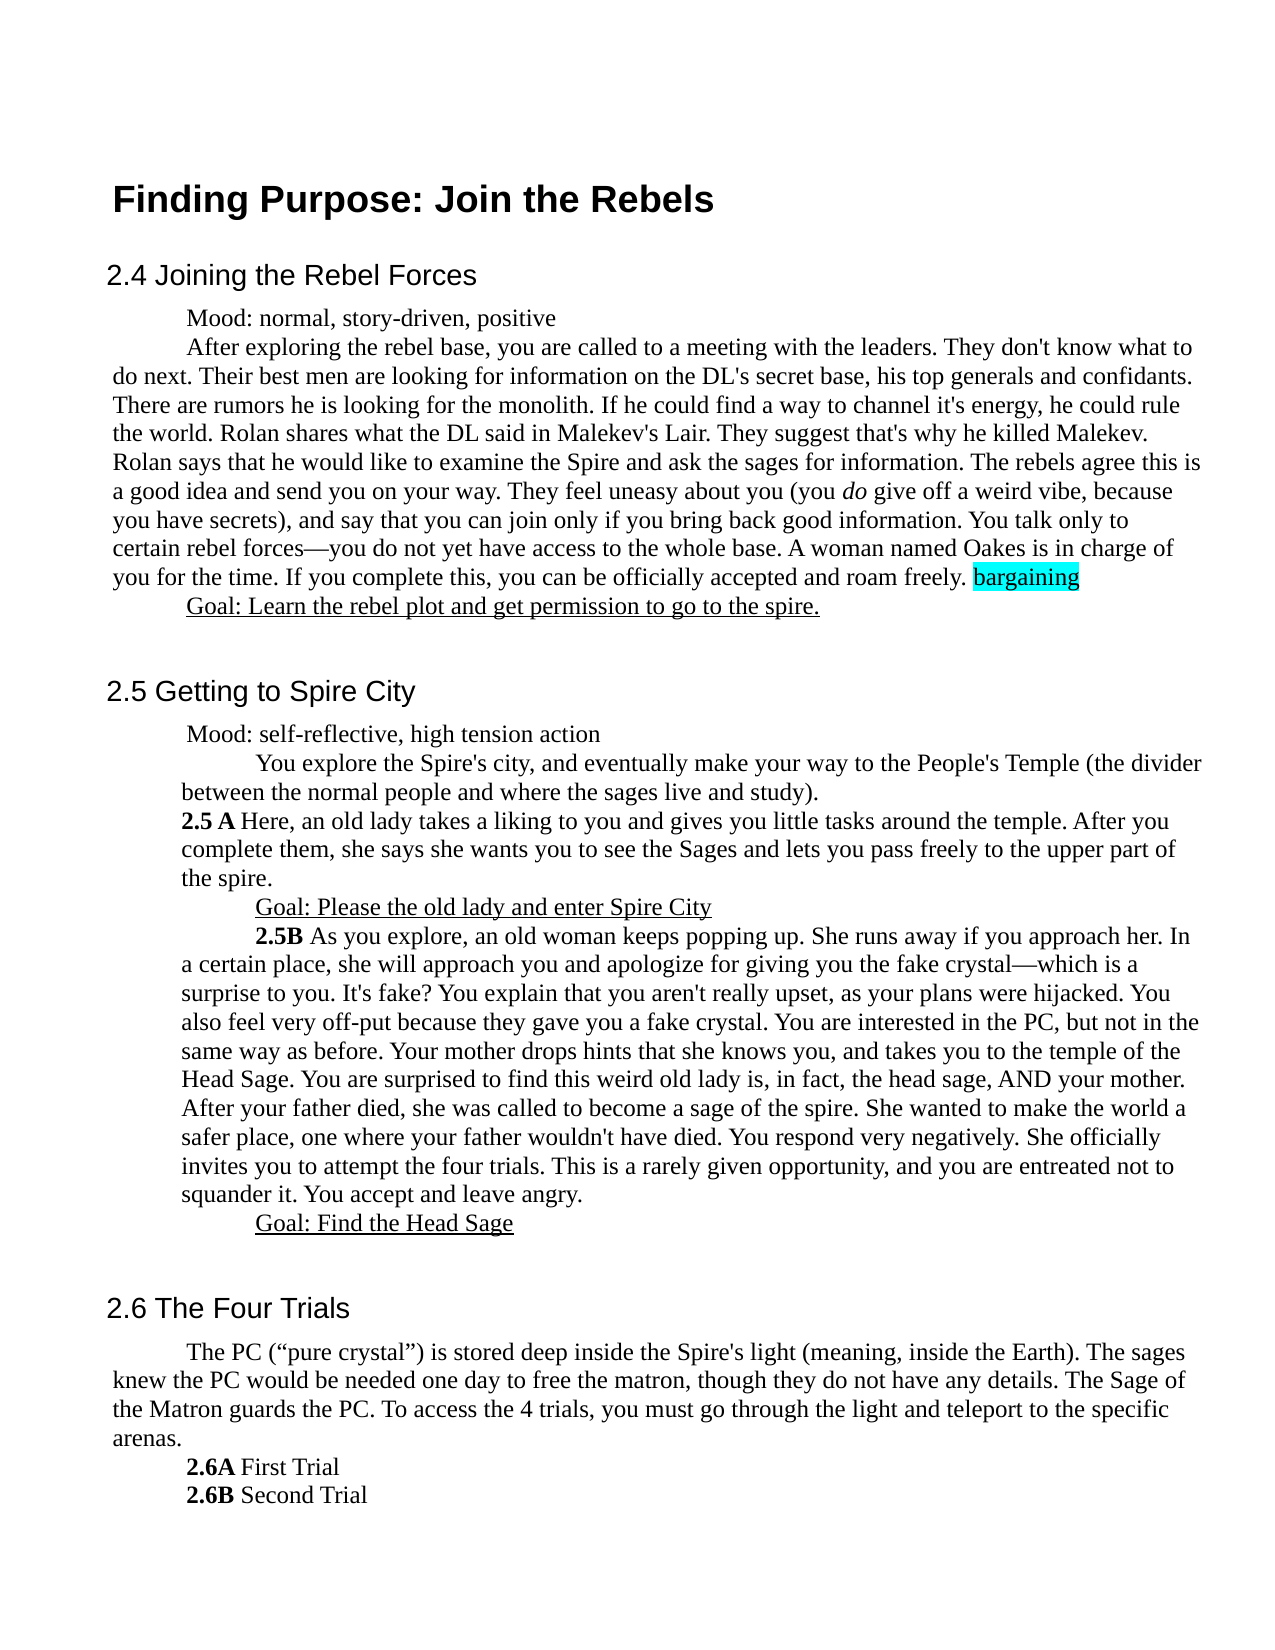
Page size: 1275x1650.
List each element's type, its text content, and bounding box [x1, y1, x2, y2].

text Goal: Find the Head Sage [181, 1208, 1202, 1237]
text Mood: normal, story-driven, positive [112, 303, 1202, 332]
text 2.6A First Trial [112, 1452, 1202, 1481]
text Goal: Learn the rebel plot and get permission to go to the spire. [112, 591, 1202, 620]
subtitle 2.6 The Four Trials [106, 1291, 1202, 1324]
text 2.5B As you explore, an old woman keeps popping up. She runs away if you approach her. In a certain place, she will approach you and apologize for giving you the fake crystal—which is a surprise to you. It's fake? You explain that you aren't really upset, as your plans were hijacked. You also feel very off-put because they gave you a fake crystal. You are interested in the PC, but not in the same way as before. Your mother drops hints that she knows you, and takes you to the temple of the Head Sage. You are surprised to find this weird old lady is, in fact, the head sage, AND your mother. After your father died, she was called to become a sage of the spire. She wanted to make the world a safer place, one where your father wouldn't have died. You respond very negatively. She officially invites you to attempt the four trials. This is a rarely given opportunity, and you are entreated not to squander it. You accept and leave angry. [181, 921, 1202, 1208]
text 2.6B Second Trial [112, 1481, 1202, 1509]
text The PC (“pure crystal”) is stored deep inside the Spire's light (meaning, inside the Earth). The sages knew the PC would be needed one day to free the matron, though they do not have any details. The Sage of the Matron guards the PC. To access the 4 trials, you must go through the light and teleport to the specific arenas. [112, 1337, 1202, 1452]
text Mood: self-reflective, high tension action [112, 719, 1202, 748]
text Goal: Please the old lady and enter Spire City [181, 892, 1202, 921]
subtitle 2.5 Getting to Spire City [106, 673, 1202, 707]
text You explore the Spire's city, and eventually make your way to the People's Temple (the divider between the normal people and where the sages live and study). [181, 748, 1202, 806]
text After exploring the rebel base, you are called to a meeting with the leaders. They don't know what to do next. Their best men are looking for information on the DL's secret base, his top generals and confidants. There are rumors he is looking for the monolith. If he could find a way to channel it's energy, he could rule the world. Rolan shares what the DL said in Malekev's Lair. They suggest that's why he killed Malekev. Rolan says that he would like to examine the Spire and ask the sages for information. The rebels agree this is a good idea and send you on your way. They feel uneasy about you (you do give off a weird vibe, because you have secrets), and say that you can join only if you bring back good information. You talk only to certain rebel forces—you do not yet have access to the whole base. A woman named Oakes is in charge of you for the time. If you complete this, you can be officially accepted and roam freely. bargaining [112, 332, 1202, 591]
subtitle Finding Purpose: Join the Rebels [112, 176, 1202, 220]
text 2.5 A Here, an old lady takes a liking to you and gives you little tasks around the temple. After you complete them, she says she wants you to see the Sages and lets you pass freely to the upper part of the spire. [181, 806, 1202, 892]
subtitle 2.4 Joining the Rebel Forces [106, 257, 1202, 291]
